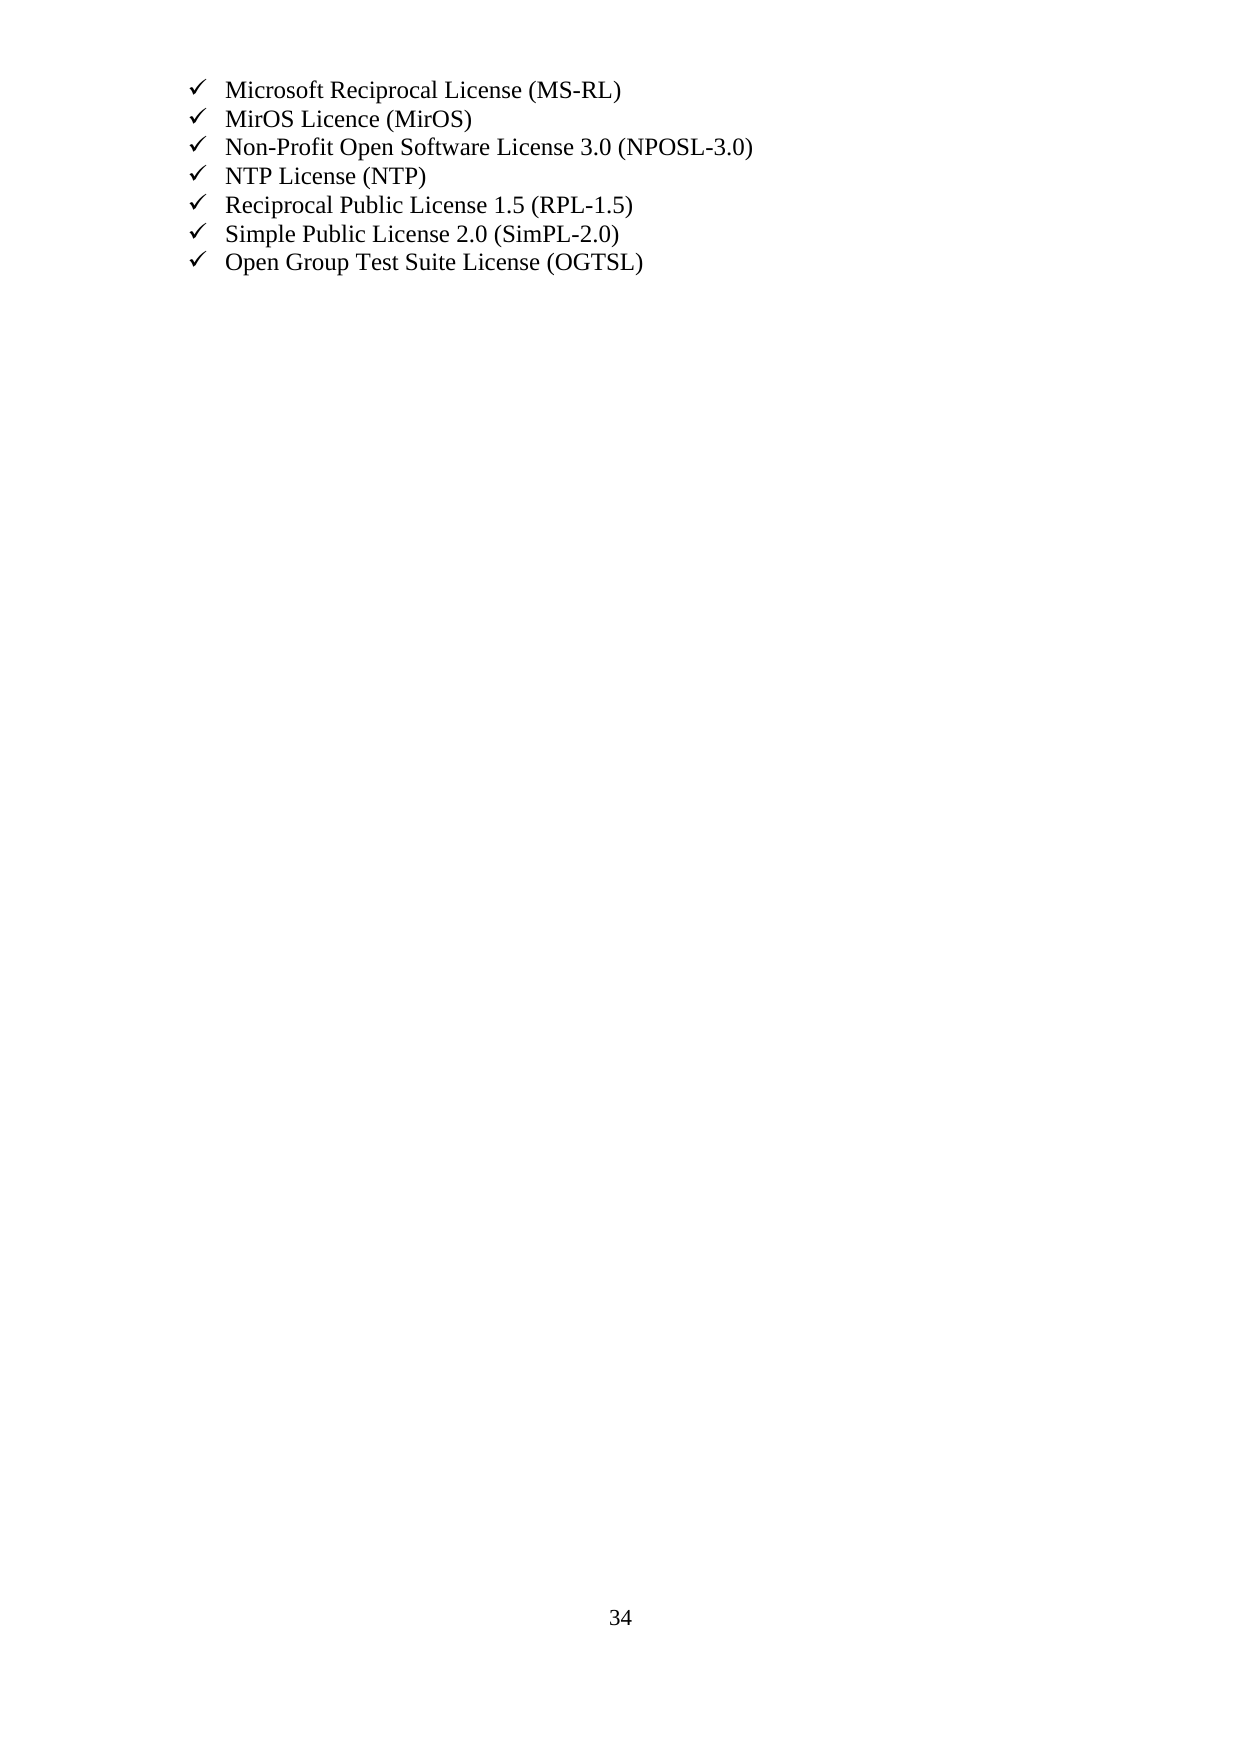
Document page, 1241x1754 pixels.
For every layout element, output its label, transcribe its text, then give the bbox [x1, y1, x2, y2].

list Simple Public License 2.0 (SimPL-2.0) [187, 219, 1091, 247]
list NTP License (NTP) [187, 161, 1091, 190]
list Microsoft Reciprocal License (MS-RL) [187, 75, 1091, 104]
list Reciprocal Public License 1.5 (RPL-1.5) [187, 190, 1091, 219]
list MirOS Licence (MirOS) [187, 104, 1091, 132]
list Open Group Test Suite License (OGTSL) [187, 247, 1091, 276]
list Non-Profit Open Software License 3.0 (NPOSL-3.0) [187, 132, 1091, 161]
